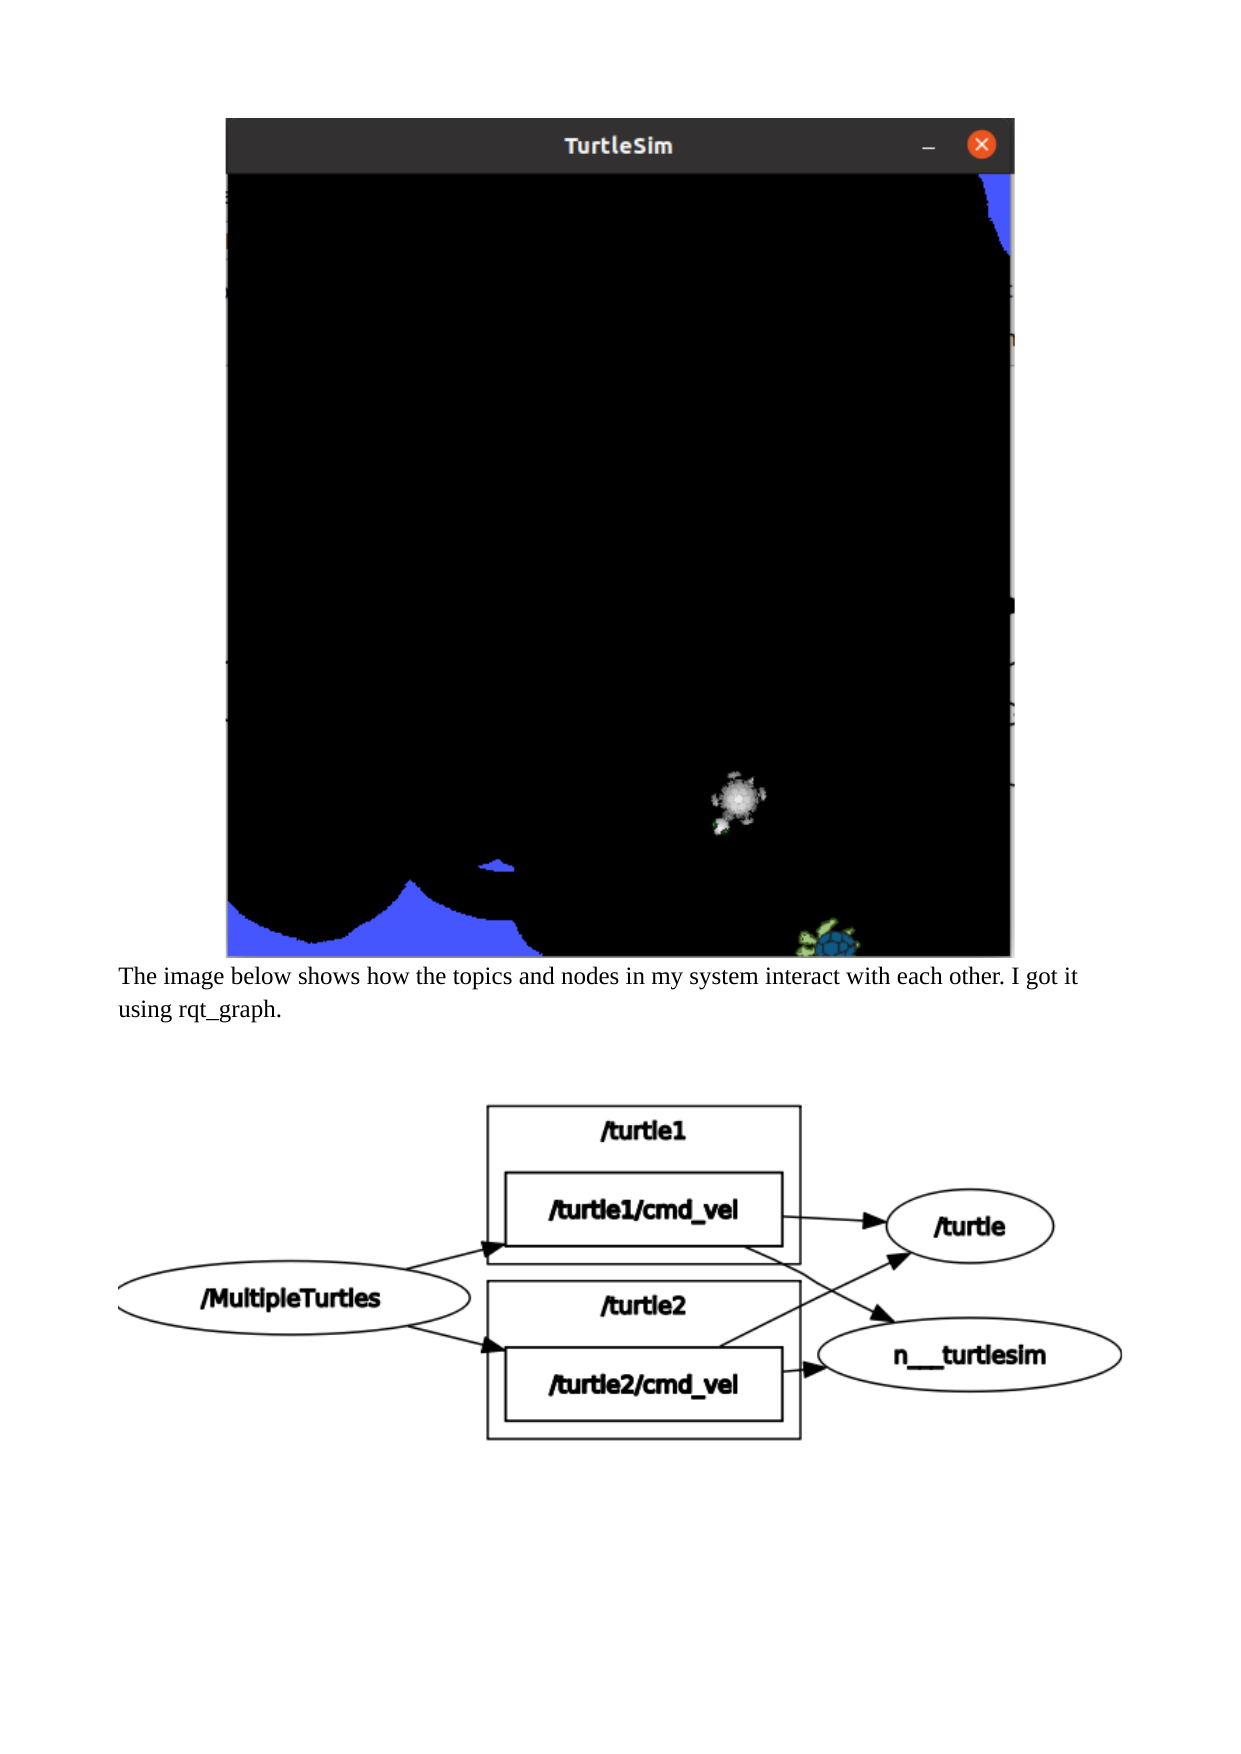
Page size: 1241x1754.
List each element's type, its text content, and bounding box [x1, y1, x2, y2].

picture [225, 118, 1015, 958]
text The image below shows how the topics and nodes in my system interact with each other. I got it using rqt_graph. [118, 118, 1122, 1023]
picture [118, 1042, 1123, 1456]
